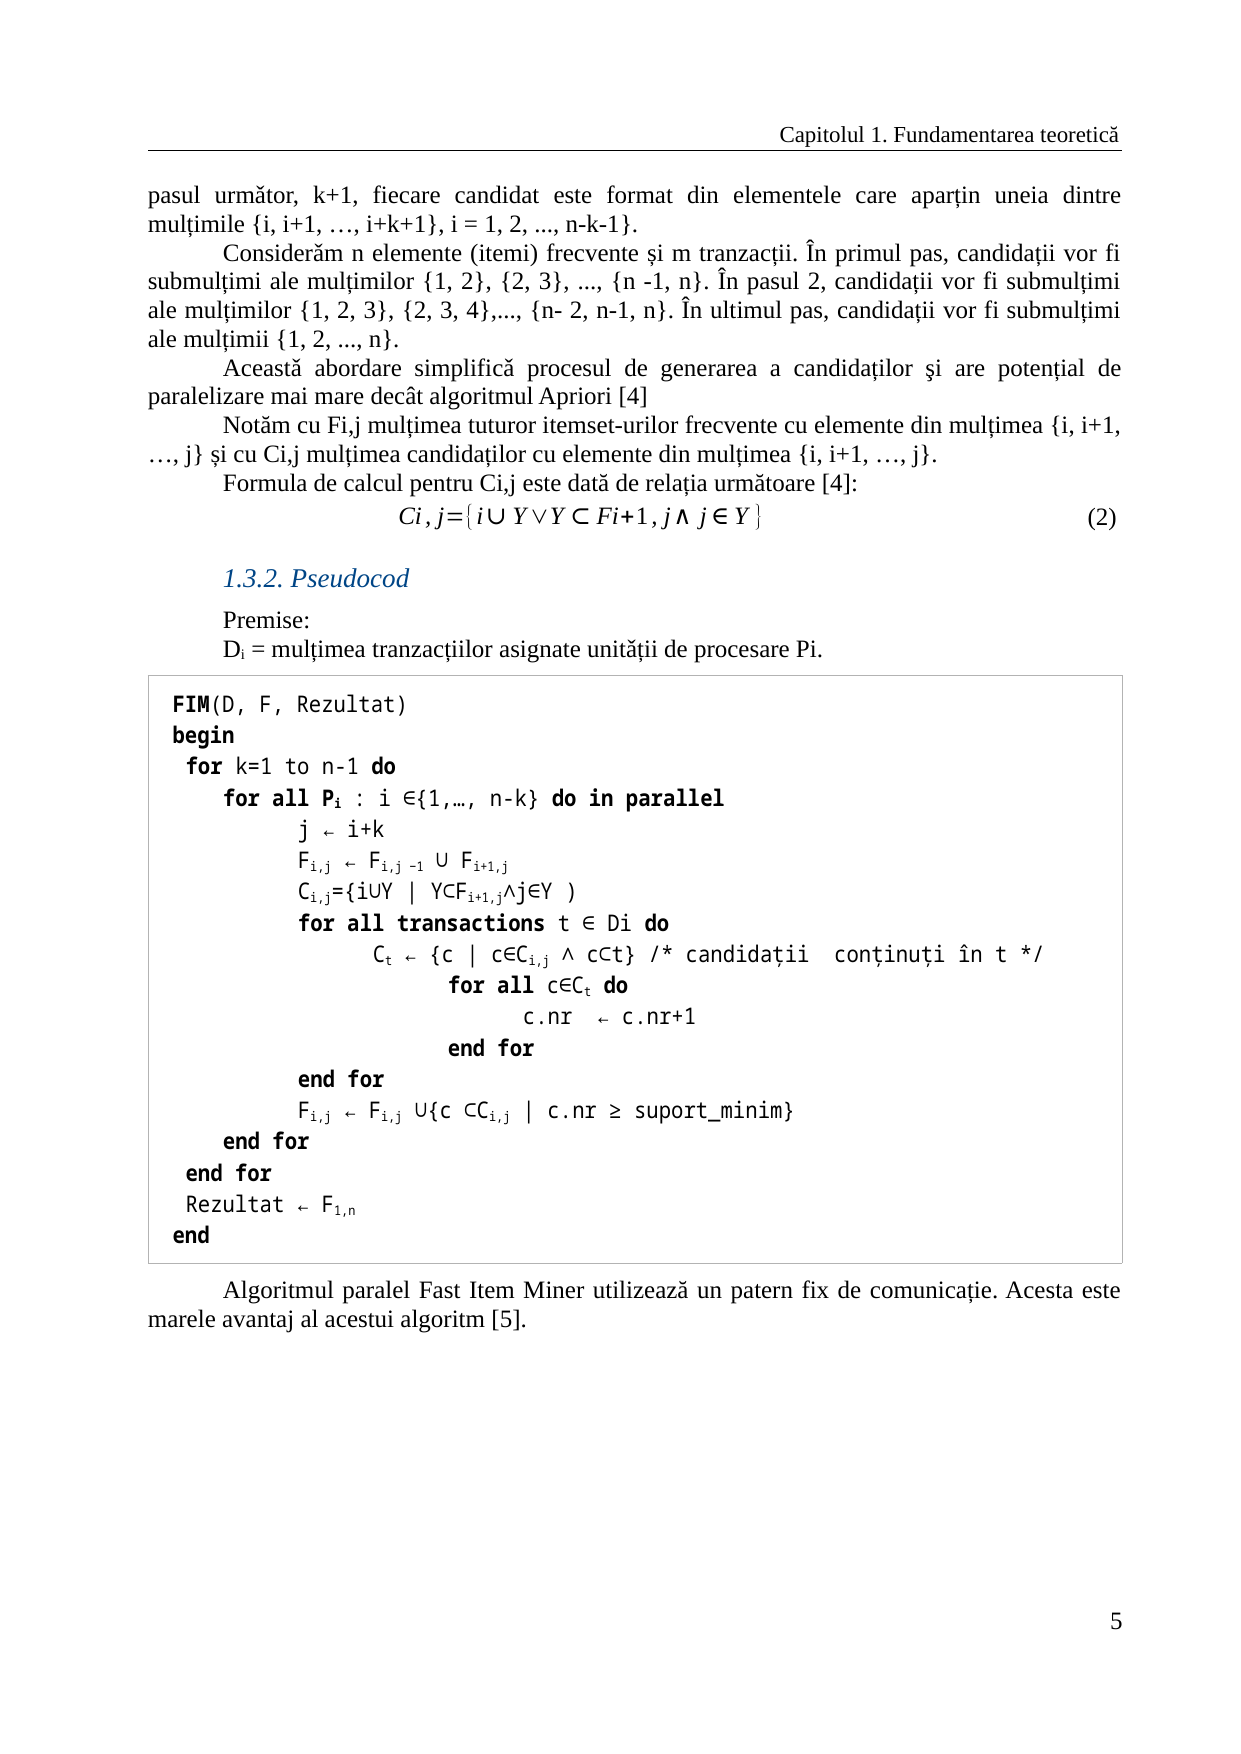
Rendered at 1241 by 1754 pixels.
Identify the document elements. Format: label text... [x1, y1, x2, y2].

text end [149, 1206, 1122, 1263]
text pasul urmǎtor, k+1, fiecare candidat este format din elementele care aparțin uneia dintre mulțimile {i, i+1, …, i+k+1}, i = 1, 2, ..., n-k-1}. [148, 180, 1122, 238]
text Considerǎm n elemente (itemi) frecvente și m tranzacții. În primul pas, candidații vor fi submulțimi ale mulțimilor {1, 2}, {2, 3}, ..., {n -1, n}. În pasul 2, candidații vor fi submulțimi ale mulțimilor {1, 2, 3}, {2, 3, 4},..., {n- 2, n-1, n}. În ultimul pas, candidații vor fi submulțimi ale mulțimii {1, 2, ..., n}. [148, 238, 1122, 353]
text Formula de calcul pentru Ci,j este dată de relația următoare [4]: [148, 468, 1122, 496]
text Ci,j={i∪Y | Y⊂Fi+1,j∧j∈Y ) [149, 863, 1122, 894]
text j ← i+k [149, 800, 1122, 831]
text for all Pi : i ∈{1,…, n-k} do in parallel [149, 769, 1122, 800]
text Ct ← {c | c∈Ci,j ∧ c⊂t} /* candidații conținuți în t */ [149, 925, 1122, 956]
text Algoritmul paralel Fast Item Miner utilizează un patern fix de comunicație. Acesta este marele avantaj al acestui algoritm [5]. [148, 1275, 1122, 1333]
text Notăm cu Fi,j mulțimea tuturor itemset-urilor frecvente cu elemente din mulțimea {i, i+1, …, j} și cu Ci,j mulțimea candidaților cu elemente din mulțimea {i, i+1, …, j}. [148, 410, 1122, 468]
text FIM(D, F, Rezultat) [149, 676, 1122, 706]
text end for [149, 1050, 1122, 1081]
text end for [149, 1113, 1122, 1144]
text Aceastǎ abordare simplificǎ procesul de generarea a candidaților şi are potențial de paralelizare mai mare decât algoritmul Apriori [4] [148, 353, 1122, 410]
table_header [148, 496, 1014, 537]
text Fi,j ← Fi,j −1 ∪ Fi+1,j [149, 831, 1122, 863]
text Fi,j ← Fi,j ∪{c ⊂Ci,j | c.nr ≥ suport_minim} [149, 1081, 1122, 1113]
text c.nr ← c.nr+1 [149, 988, 1122, 1019]
text end for [149, 1019, 1122, 1050]
text Premise: [148, 605, 1122, 634]
text Rezultat ← F1,n [149, 1175, 1122, 1206]
table_header (2) [1014, 496, 1122, 537]
text end for [149, 1144, 1122, 1175]
text for all transactions t ∈ Di do [149, 894, 1122, 925]
text begin [149, 706, 1122, 738]
subtitle Pseudocod [223, 562, 1122, 593]
text for k=1 to n-1 do [149, 738, 1122, 769]
text for all c∈Ct do [149, 956, 1122, 988]
text Di = mulțimea tranzacțiilor asignate unitǎții de procesare Pi. [148, 634, 1122, 663]
